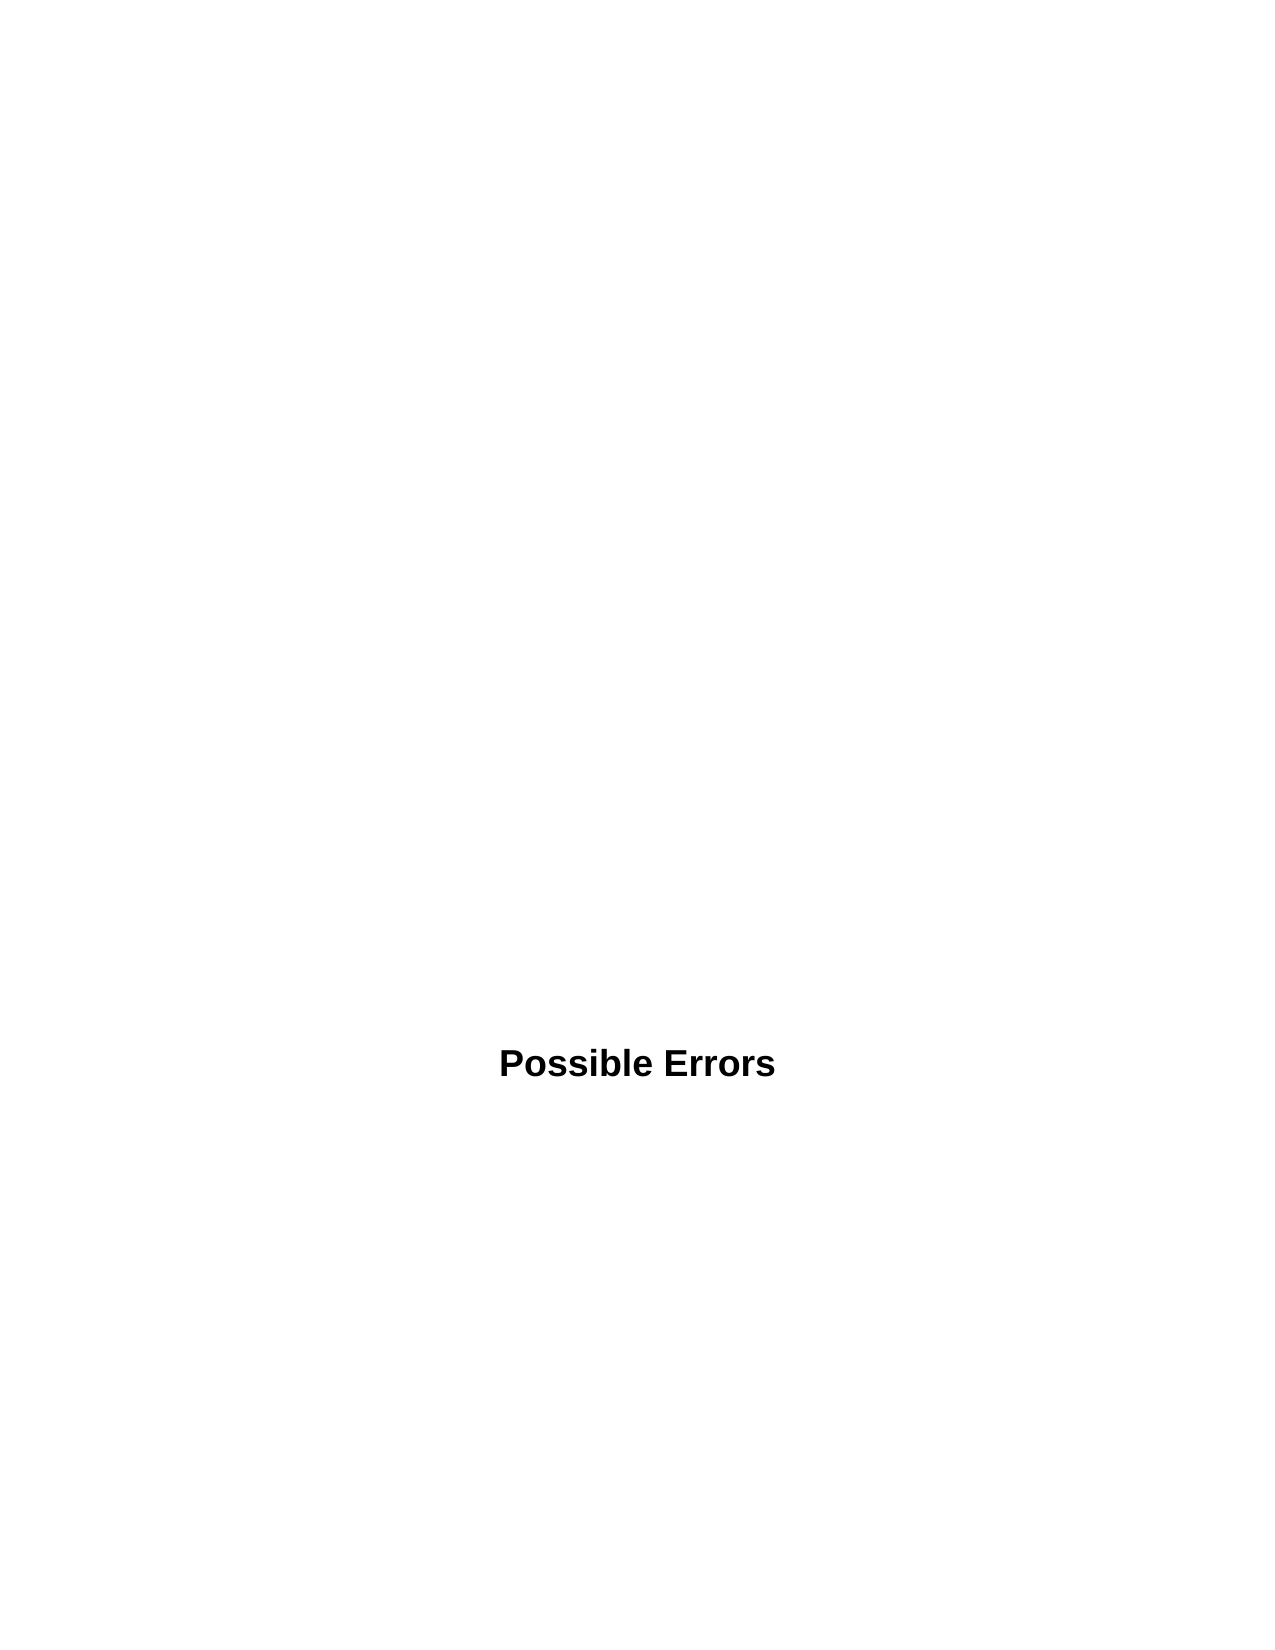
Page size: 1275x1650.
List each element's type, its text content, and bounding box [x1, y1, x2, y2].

text Possible Errors [150, 1043, 1125, 1085]
